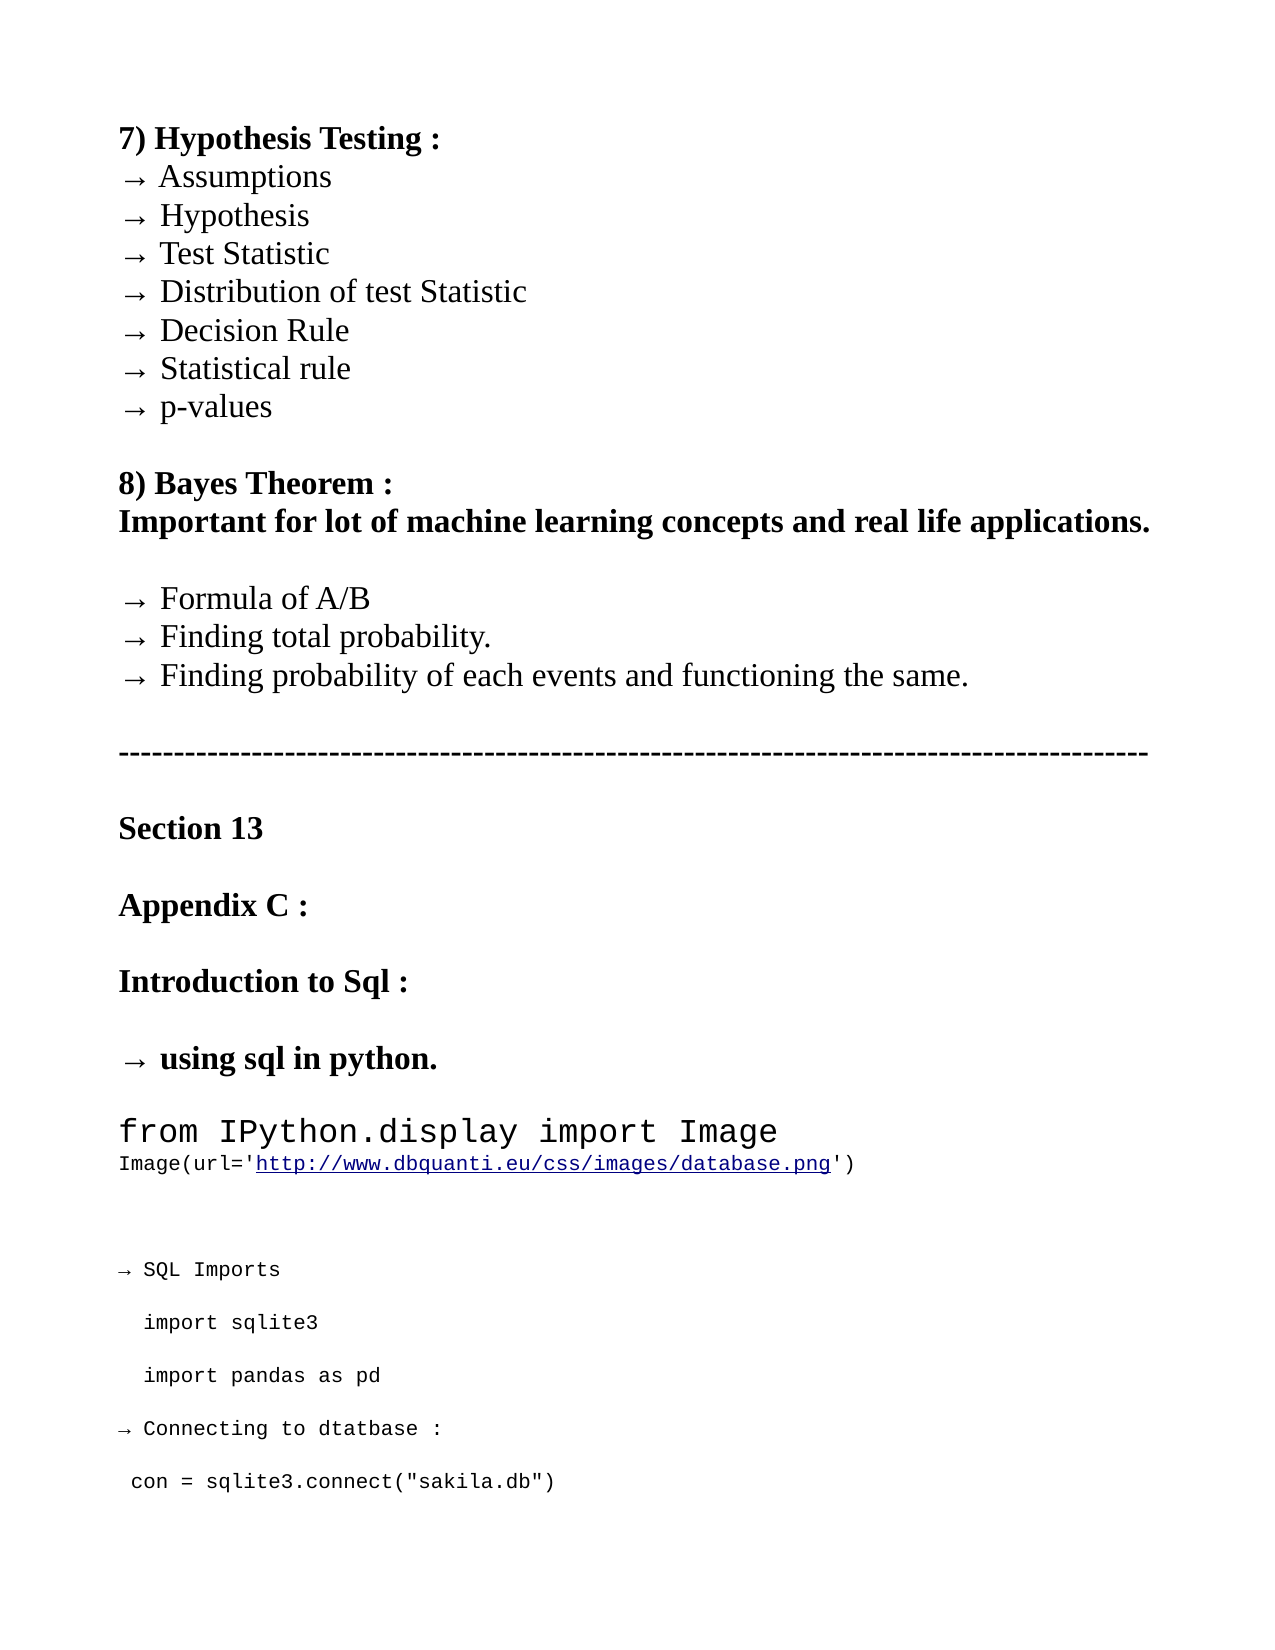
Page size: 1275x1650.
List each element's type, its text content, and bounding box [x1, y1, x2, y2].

text Important for lot of machine learning concepts and real life applications. [118, 501, 1157, 540]
text → SQL Imports [118, 1259, 1157, 1282]
text Appendix C : [118, 885, 1157, 923]
text → Test Statistic [118, 233, 1157, 271]
text --------------------------------------------------------------------------------------------- [118, 731, 1157, 770]
text → using sql in python. [118, 1038, 1157, 1076]
text → Finding probability of each events and functioning the same. [118, 655, 1157, 693]
text → Decision Rule [118, 310, 1157, 348]
text from IPython.display import Image [118, 1115, 1157, 1153]
text import pandas as pd [118, 1365, 1157, 1389]
text Section 13 [118, 808, 1157, 846]
text → Hypothesis [118, 195, 1157, 233]
text Image(url='http://www.dbquanti.eu/css/images/database.png') [118, 1153, 1157, 1176]
text → p-values [118, 386, 1157, 425]
text → Assumptions [118, 156, 1157, 195]
text 7) Hypothesis Testing : [118, 118, 1157, 156]
text → Formula of A/B [118, 578, 1157, 616]
text 8) Bayes Theorem : [118, 463, 1157, 501]
text import sqlite3 [118, 1312, 1157, 1336]
text → Distribution of test Statistic [118, 271, 1157, 310]
text Introduction to Sql : [118, 961, 1157, 1000]
text con = sqlite3.connect("sakila.db") [118, 1471, 1157, 1495]
text → Connecting to dtatbase : [118, 1418, 1157, 1442]
text → Statistical rule [118, 348, 1157, 386]
text → Finding total probability. [118, 616, 1157, 655]
